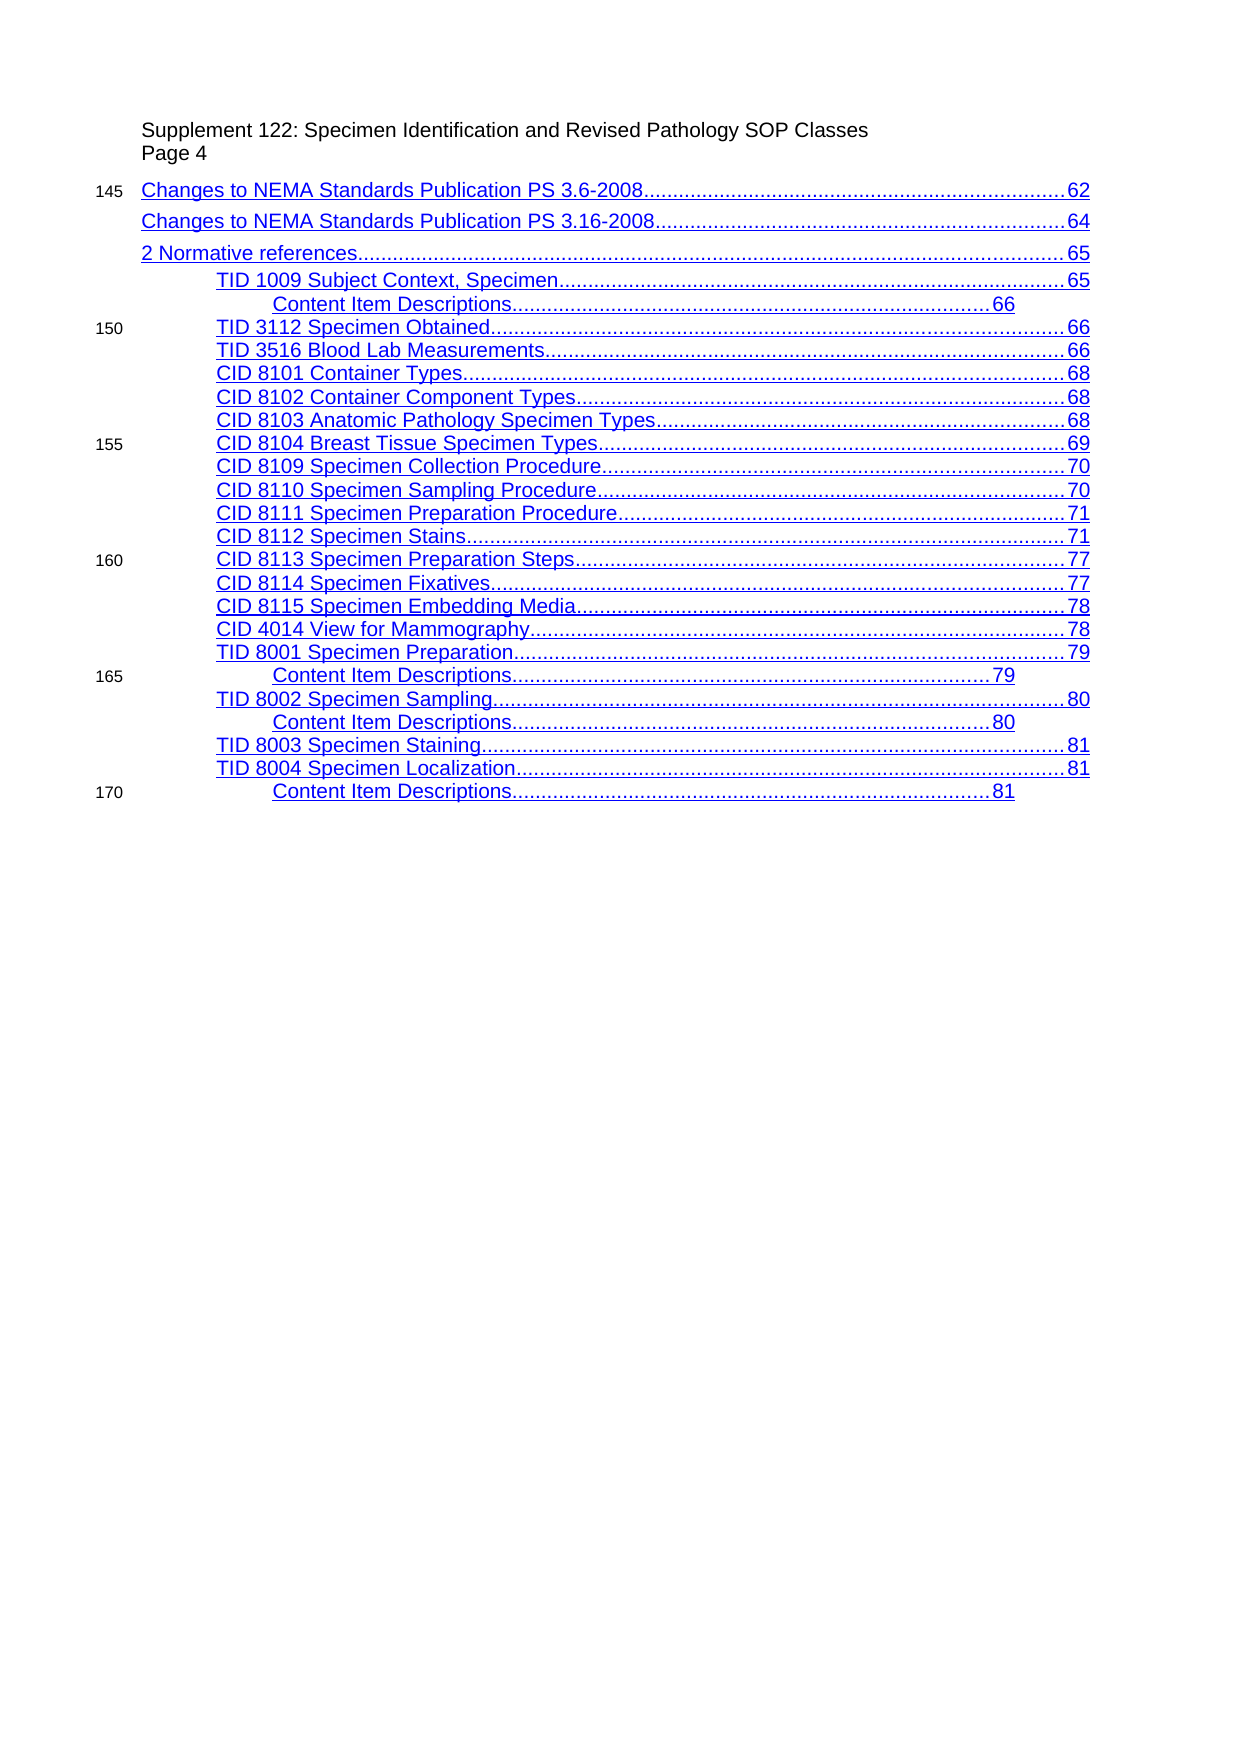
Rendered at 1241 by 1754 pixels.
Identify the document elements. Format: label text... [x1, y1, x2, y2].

text TID 8001 Specimen Preparation 79 [216, 641, 1090, 661]
text CID 8114 Specimen Fixatives 77 [216, 571, 1090, 591]
text Content Item Descriptions 79 [272, 664, 1015, 684]
text Changes to NEMA Standards Publication PS 3.6-2008 62 [141, 178, 1090, 199]
text CID 8110 Specimen Sampling Procedure 70 [216, 478, 1090, 498]
text 2 Normative references 65 [141, 242, 1090, 262]
text TID 3516 Blood Lab Measurements 66 [216, 339, 1090, 359]
text Changes to NEMA Standards Publication PS 3.16-2008 64 [141, 210, 1090, 230]
text Content Item Descriptions 66 [272, 292, 1015, 313]
text CID 8115 Specimen Embedding Media 78 [216, 594, 1090, 614]
text TID 8002 Specimen Sampling 80 [216, 687, 1090, 707]
text Content Item Descriptions 81 [272, 780, 1015, 800]
text CID 8109 Specimen Collection Procedure 70 [216, 455, 1090, 475]
text TID 8004 Specimen Localization 81 [216, 757, 1090, 777]
text TID 8003 Specimen Staining 81 [216, 734, 1090, 754]
text TID 3112 Specimen Obtained 66 [216, 316, 1090, 336]
text TID 1009 Subject Context, Specimen 65 [216, 269, 1090, 289]
text CID 4014 View for Mammography 78 [216, 617, 1090, 638]
text CID 8103 Anatomic Pathology Specimen Types 68 [216, 408, 1090, 429]
text CID 8102 Container Component Types 68 [216, 385, 1090, 406]
text CID 8112 Specimen Stains 71 [216, 524, 1090, 545]
text CID 8101 Container Types 68 [216, 362, 1090, 382]
text CID 8104 Breast Tissue Specimen Types 69 [216, 432, 1090, 452]
text CID 8111 Specimen Preparation Procedure 71 [216, 501, 1090, 522]
text CID 8113 Specimen Preparation Steps 77 [216, 548, 1090, 568]
text Content Item Descriptions 80 [272, 710, 1015, 731]
